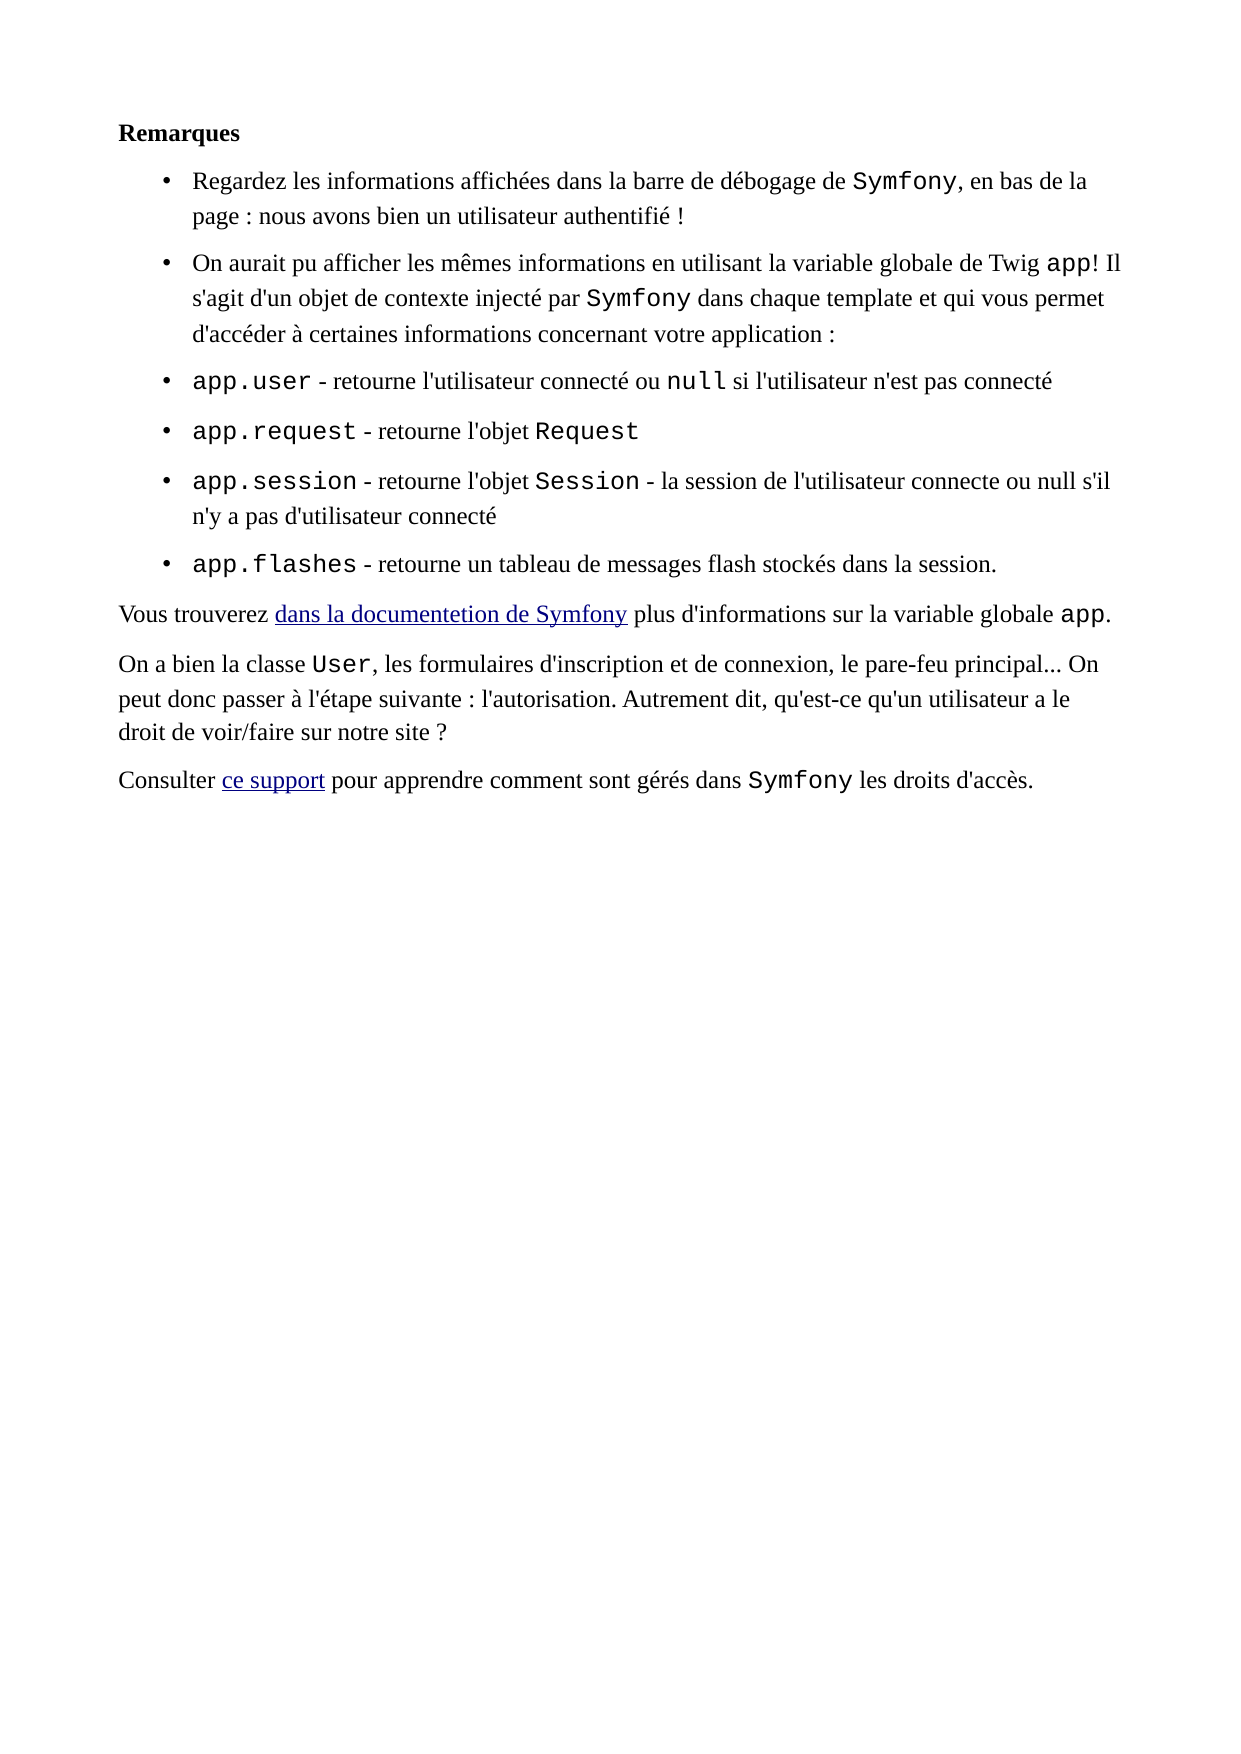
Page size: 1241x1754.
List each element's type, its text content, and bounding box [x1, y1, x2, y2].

text Remarques [118, 118, 1122, 147]
list app.flashes - retourne un tableau de messages flash stockés dans la session. [162, 549, 1122, 580]
text Vous trouverez dans la documentetion de Symfony plus d'informations sur la variable globale app. [118, 599, 1122, 630]
list app.user - retourne l'utilisateur connecté ou null si l'utilisateur n'est pas connecté [162, 366, 1122, 397]
list On aurait pu afficher les mêmes informations en utilisant la variable globale de Twig app! Il s'agit d'un objet de contexte injecté par Symfony dans chaque template et qui vous permet d'accéder à certaines informations concernant votre application : [162, 248, 1122, 347]
list app.request - retourne l'objet Request [162, 416, 1122, 447]
text On a bien la classe User, les formulaires d'inscription et de connexion, le pare-feu principal... On peut donc passer à l'étape suivante : l'autorisation. Autrement dit, qu'est-ce qu'un utilisateur a le droit de voir/faire sur notre site ? [118, 649, 1122, 746]
list Regardez les informations affichées dans la barre de débogage de Symfony, en bas de la page : nous avons bien un utilisateur authentifié ! [162, 166, 1122, 229]
list app.session - retourne l'objet Session - la session de l'utilisateur connecte ou null s'il n'y a pas d'utilisateur connecté [162, 466, 1122, 530]
text Consulter ce support pour apprendre comment sont gérés dans Symfony les droits d'accès. [118, 765, 1122, 796]
